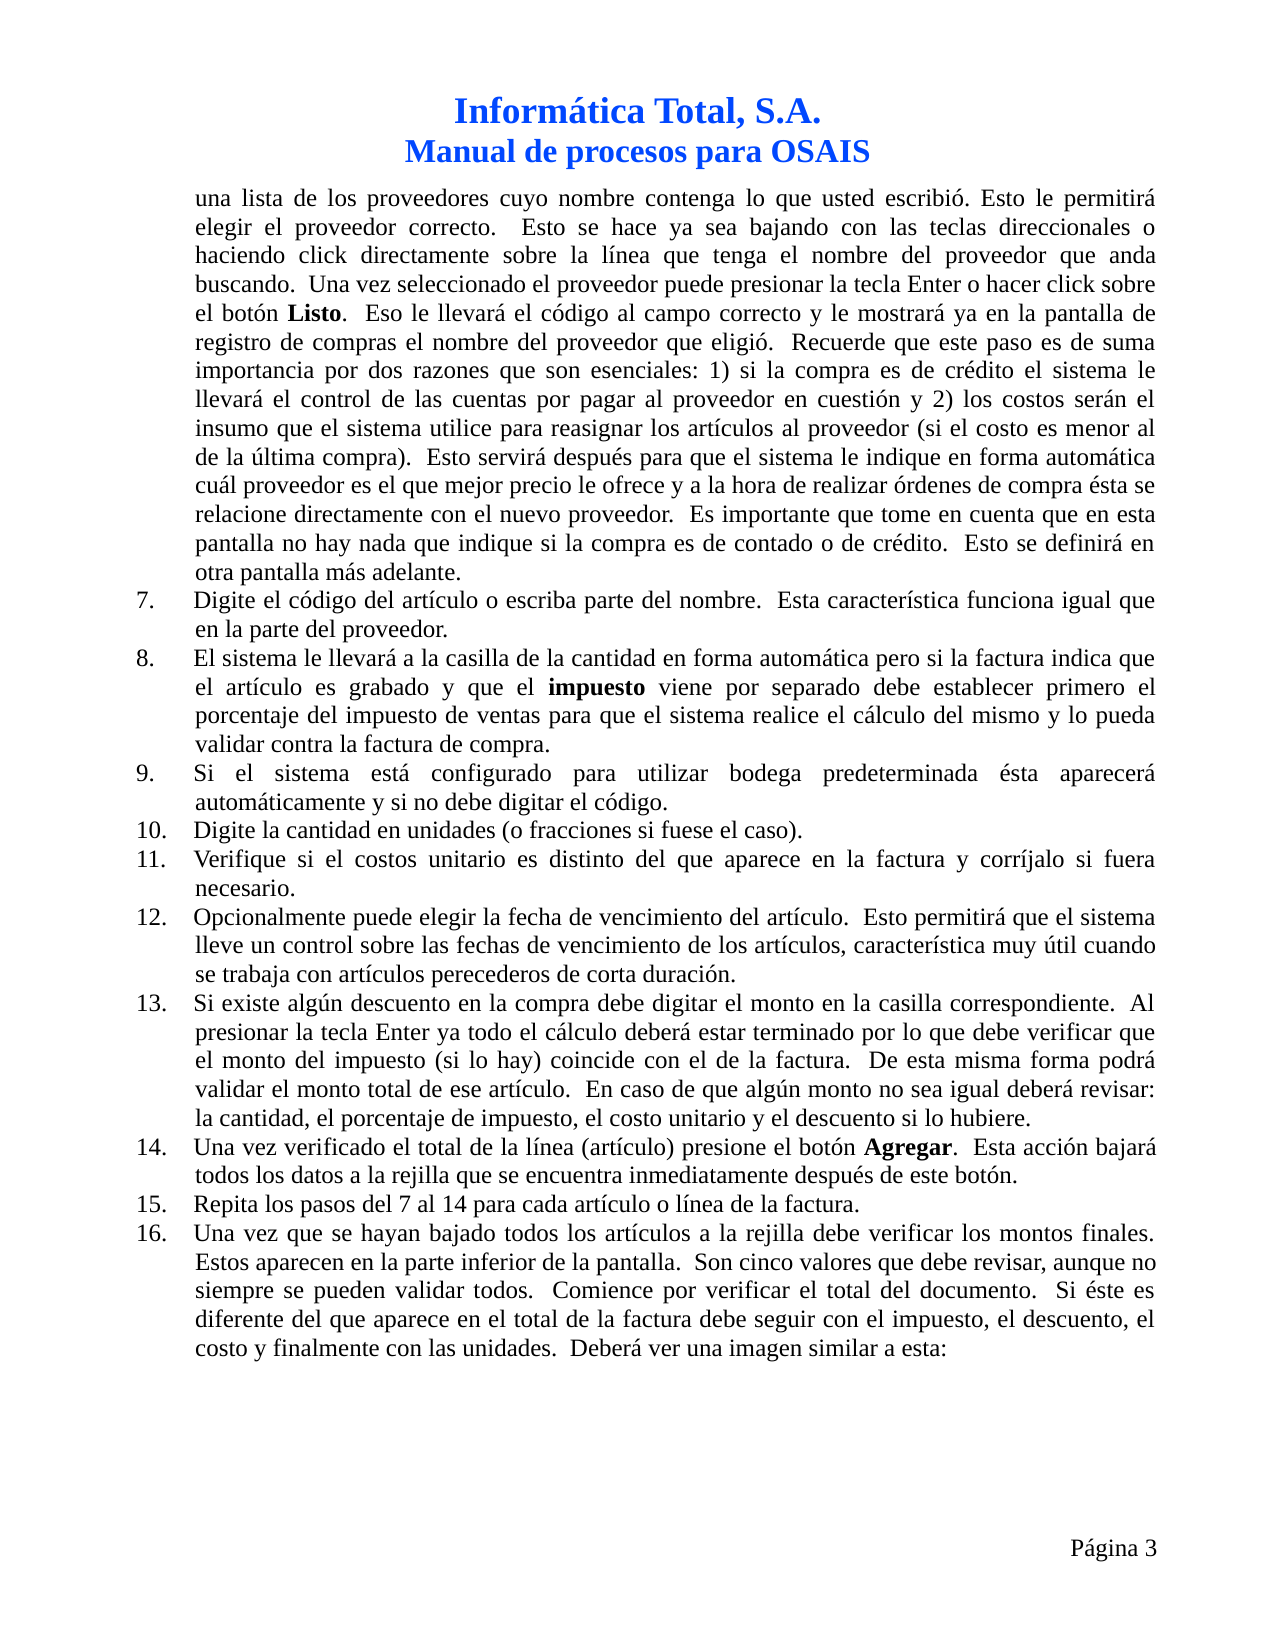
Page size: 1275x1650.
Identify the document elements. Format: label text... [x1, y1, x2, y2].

list Si existe algún descuento en la compra debe digitar el monto en la casilla correspondiente. Al presionar la tecla Enter ya todo el cálculo deberá estar terminado por lo que debe verificar que el monto del impuesto (si lo hay) coincide con el de la factura. De esta misma forma podrá validar el monto total de ese artículo. En caso de que algún monto no sea igual deberá revisar: la cantidad, el porcentaje de impuesto, el costo unitario y el descuento si lo hubiere. [136, 988, 1157, 1132]
list Si el sistema está configurado para utilizar bodega predeterminada ésta aparecerá automáticamente y si no debe digitar el código. [136, 758, 1157, 816]
list Opcionalmente puede elegir la fecha de vencimiento del artículo. Esto permitirá que el sistema lleve un control sobre las fechas de vencimiento de los artículos, característica muy útil cuando se trabaja con artículos perecederos de corta duración. [136, 902, 1157, 988]
list Digite el código del artículo o escriba parte del nombre. Esta característica funciona igual que en la parte del proveedor. [136, 586, 1157, 643]
list Repita los pasos del 7 al 14 para cada artículo o línea de la factura. [136, 1189, 1157, 1218]
list Una vez verificado el total de la línea (artículo) presione el botón Agregar. Esta acción bajará todos los datos a la rejilla que se encuentra inmediatamente después de este botón. [136, 1132, 1157, 1189]
list El sistema le llevará a la casilla de la cantidad en forma automática pero si la factura indica que el artículo es grabado y que el impuesto viene por separado debe establecer primero el porcentaje del impuesto de ventas para que el sistema realice el cálculo del mismo y lo pueda validar contra la factura de compra. [136, 643, 1157, 758]
list Una vez que se hayan bajado todos los artículos a la rejilla debe verificar los montos finales. Estos aparecen en la parte inferior de la pantalla. Son cinco valores que debe revisar, aunque no siempre se pueden validar todos. Comience por verificar el total del documento. Si éste es diferente del que aparece en el total de la factura debe seguir con el impuesto, el descuento, el costo y finalmente con las unidades. Deberá ver una imagen similar a esta: [136, 1218, 1157, 1362]
list una lista de los proveedores cuyo nombre contenga lo que usted escribió. Esto le permitirá elegir el proveedor correcto. Esto se hace ya sea bajando con las teclas direccionales o haciendo click directamente sobre la línea que tenga el nombre del proveedor que anda buscando. Una vez seleccionado el proveedor puede presionar la tecla Enter o hacer click sobre el botón Listo. Eso le llevará el código al campo correcto y le mostrará ya en la pantalla de registro de compras el nombre del proveedor que eligió. Recuerde que este paso es de suma importancia por dos razones que son esenciales: 1) si la compra es de crédito el sistema le llevará el control de las cuentas por pagar al proveedor en cuestión y 2) los costos serán el insumo que el sistema utilice para reasignar los artículos al proveedor (si el costo es menor al de la última compra). Esto servirá después para que el sistema le indique en forma automática cuál proveedor es el que mejor precio le ofrece y a la hora de realizar órdenes de compra ésta se relacione directamente con el nuevo proveedor. Es importante que tome en cuenta que en esta pantalla no hay nada que indique si la compra es de contado o de crédito. Esto se definirá en otra pantalla más adelante. [136, 183, 1157, 586]
list Digite la cantidad en unidades (o fracciones si fuese el caso). [136, 816, 1157, 844]
list Verifique si el costos unitario es distinto del que aparece en la factura y corríjalo si fuera necesario. [136, 844, 1157, 902]
